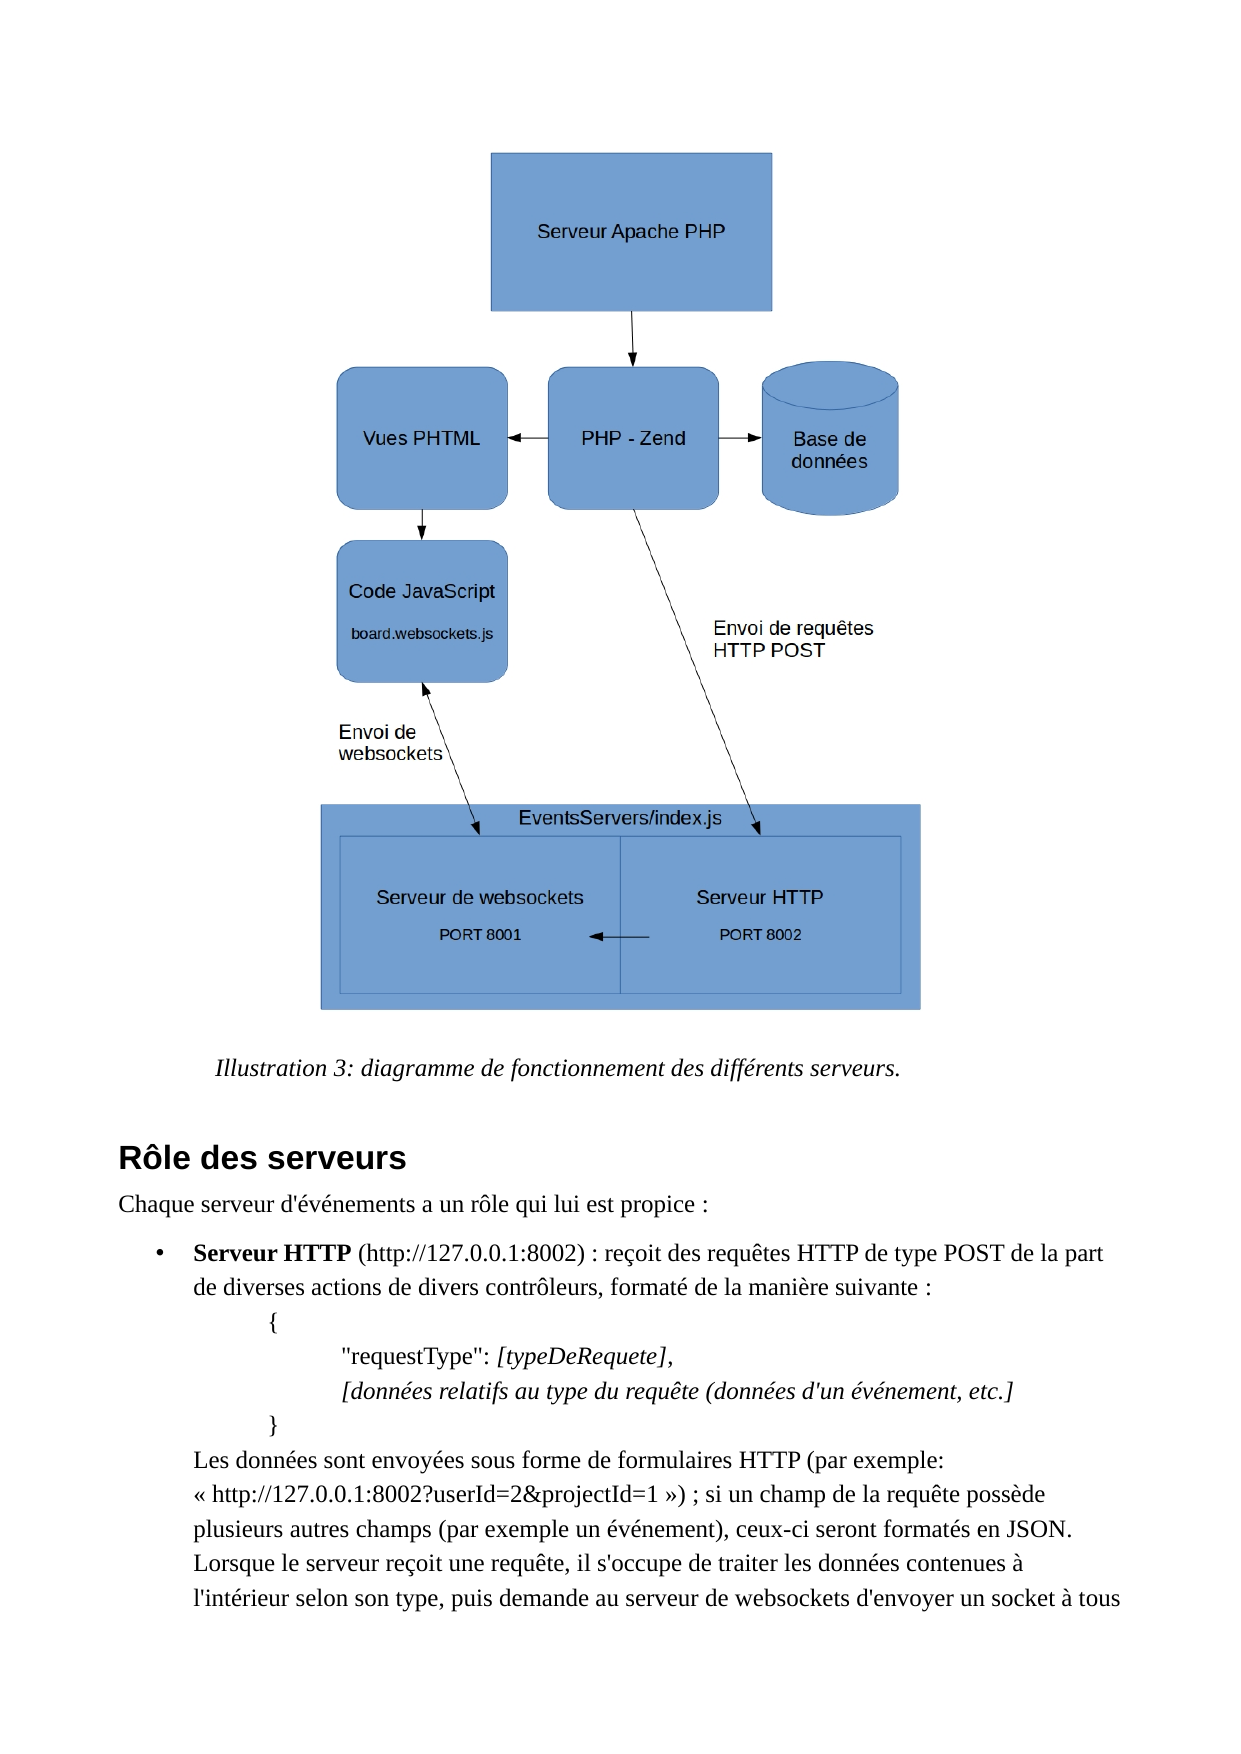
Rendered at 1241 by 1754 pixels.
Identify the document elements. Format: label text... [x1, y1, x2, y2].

text Illustration 3: diagramme de fonctionnement des différents serveurs. [215, 131, 1025, 1082]
picture [289, 118, 951, 1053]
text Chaque serveur d'événements a un rôle qui lui est propice : [118, 1189, 1122, 1218]
subtitle Rôle des serveurs [118, 1138, 1122, 1176]
list Serveur HTTP (http://127.0.0.1:8002) : reçoit des requêtes HTTP de type POST de la part de diverses actions de divers contrôleurs, formaté de la manière suivante : { "requestType": [typeDeRequete], [données relatifs au type du requête (données d'un événement, etc.] } Les données sont envoyées sous forme de formulaires HTTP (par exemple: « http://127.0.0.1:8002?userId=2&projectId=1 ») ; si un champ de la requête possède plusieurs autres champs (par exemple un événement), ceux-ci seront formatés en JSON. Lorsque le serveur reçoit une requête, il s'occupe de traiter les données contenues à l'intérieur selon son type, puis demande au serveur de websockets d'envoyer un socket à tous [156, 1238, 1122, 1611]
